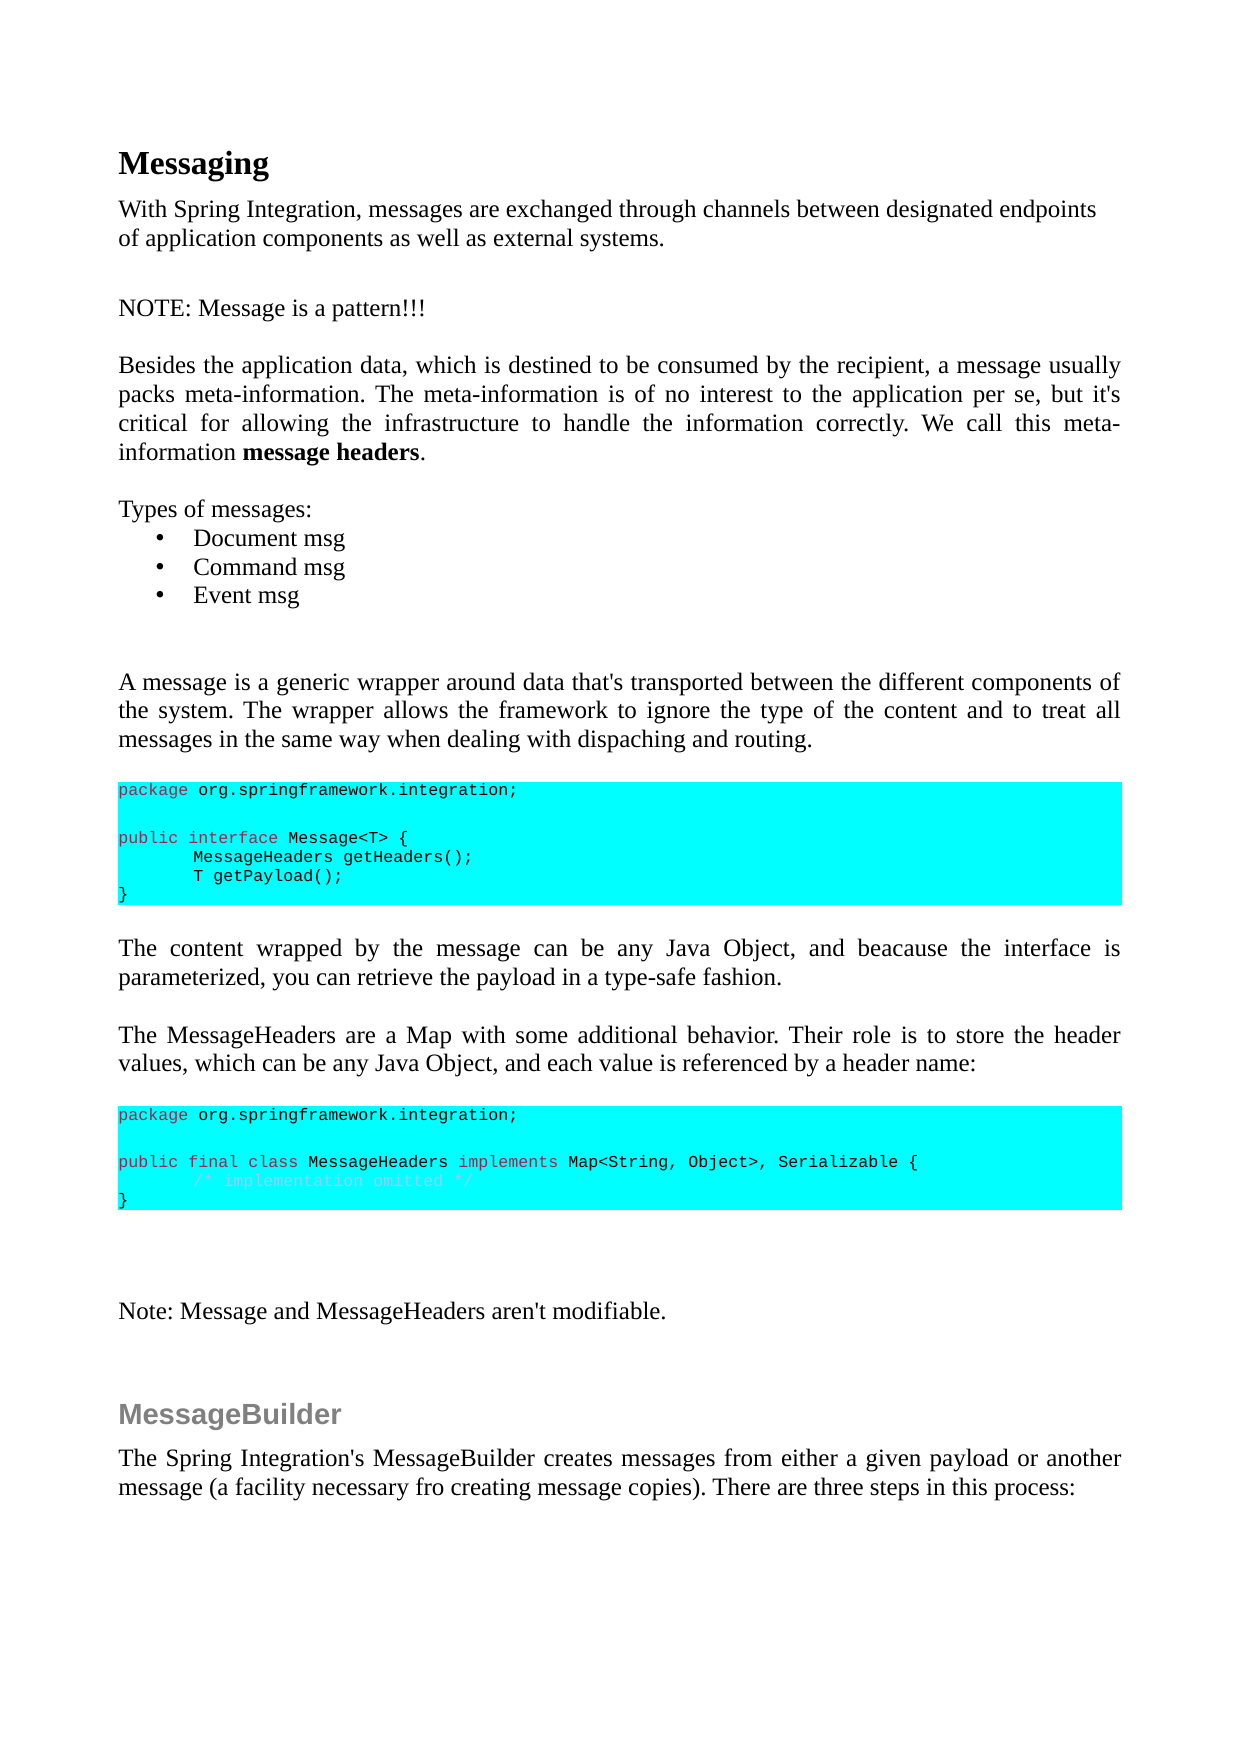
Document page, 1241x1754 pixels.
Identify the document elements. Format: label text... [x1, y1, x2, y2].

text package org.springframework.integration; [118, 782, 1122, 801]
text MessageHeaders getHeaders(); [118, 848, 1122, 867]
list Document msg [156, 523, 1122, 552]
subtitle Messaging [118, 143, 1122, 182]
text NOTE: Message is a pattern!!! [118, 293, 1122, 322]
text T getPayload(); [118, 867, 1122, 886]
text public interface Message<T> { [118, 829, 1122, 848]
text A message is a generic wrapper around data that's transported between the different components of the system. The wrapper allows the framework to ignore the type of the content and to treat all messages in the same way when dealing with dispaching and routing. [118, 667, 1122, 753]
subtitle MessageBuilder [118, 1397, 1122, 1431]
text The Spring Integration's MessageBuilder creates messages from either a given payload or another message (a facility necessary fro creating message copies). There are three steps in this process: [118, 1443, 1122, 1501]
text public final class MessageHeaders implements Map<String, Object>, Serializable { [118, 1154, 1122, 1172]
text Types of messages: [118, 494, 1122, 523]
text /* implementation omitted */ [118, 1172, 1122, 1191]
list Event msg [156, 581, 1122, 609]
text With Spring Integration, messages are exchanged through channels between designated endpoints of application components as well as external systems. [118, 194, 1122, 252]
text } [118, 886, 1122, 905]
text package org.springframework.integration; [118, 1106, 1122, 1125]
list Command msg [156, 552, 1122, 581]
text Besides the application data, which is destined to be consumed by the recipient, a message usually packs meta-information. The meta-information is of no interest to the application per se, but it's critical for allowing the infrastructure to handle the information correctly. We call this meta-information message headers. [118, 351, 1122, 466]
text The content wrapped by the message can be any Java Object, and beacause the interface is parameterized, you can retrieve the payload in a type-safe fashion. [118, 933, 1122, 991]
text } [118, 1191, 1122, 1210]
text The MessageHeaders are a Map with some additional behavior. Their role is to store the header values, which can be any Java Object, and each value is referenced by a header name: [118, 1020, 1122, 1077]
text Note: Message and MessageHeaders aren't modifiable. [118, 1296, 1122, 1325]
